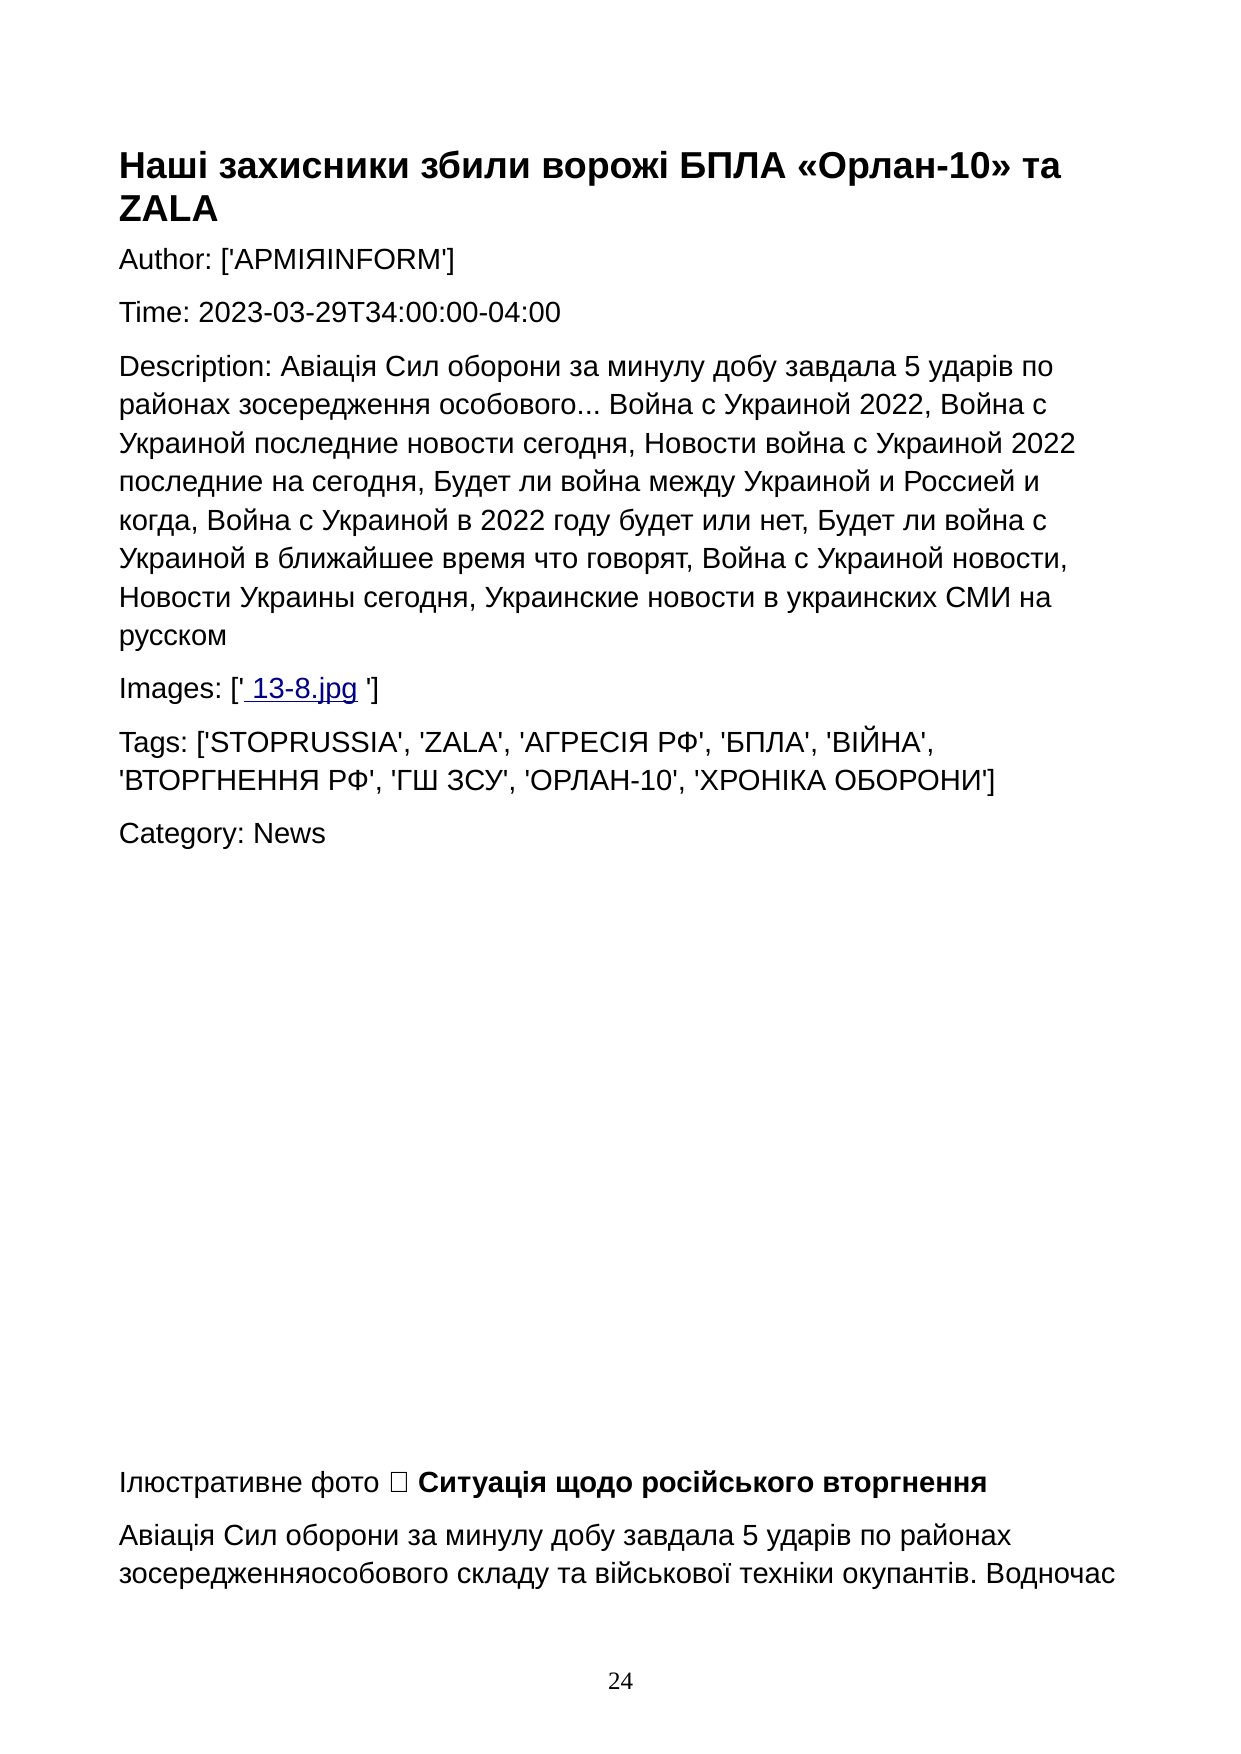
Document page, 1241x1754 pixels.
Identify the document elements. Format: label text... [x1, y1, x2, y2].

text Time: 2023-03-29T34:00:00-04:00 [118, 295, 1122, 329]
text Description: Авіація Сил оборони за минулу добу завдала 5 ударів по районах зосередження особового... Война с Украиной 2022, Война с Украиной последние новости сегодня, Новости война с Украиной 2022 последние на сегодня, Будет ли война между Украиной и Россией и когда, Война с Украиной в 2022 году будет или нет, Будет ли война с Украиной в ближайшее время что говорят, Война с Украиной новости, Новости Украины сегодня, Украинские новости в украинских СМИ на русском [118, 348, 1122, 652]
text Category: News [118, 816, 1122, 850]
text Author: ['АРМІЯINFORM'] [118, 242, 1122, 276]
text Ілюстративне фото 🔥 Ситуація щодо російського вторгнення [118, 869, 1122, 1498]
text Tags: ['STOPRUSSIA', 'ZALA', 'АГРЕСІЯ РФ', 'БПЛА', 'ВІЙНА', 'ВТОРГНЕННЯ РФ', 'ГШ ЗСУ', 'ОРЛАН-10', 'ХРОНІКА ОБОРОНИ'] [118, 724, 1122, 797]
text Images: [' 13-8.jpg '] [118, 671, 1122, 705]
text Авіація Сил оборони за минулу добу завдала 5 ударів по районах зосередженняособового складу та військової техніки окупантів. Водночас [118, 1518, 1122, 1590]
subtitle Наші захисники збили ворожі БПЛА «Орлан-10» та ZALA [118, 143, 1122, 230]
